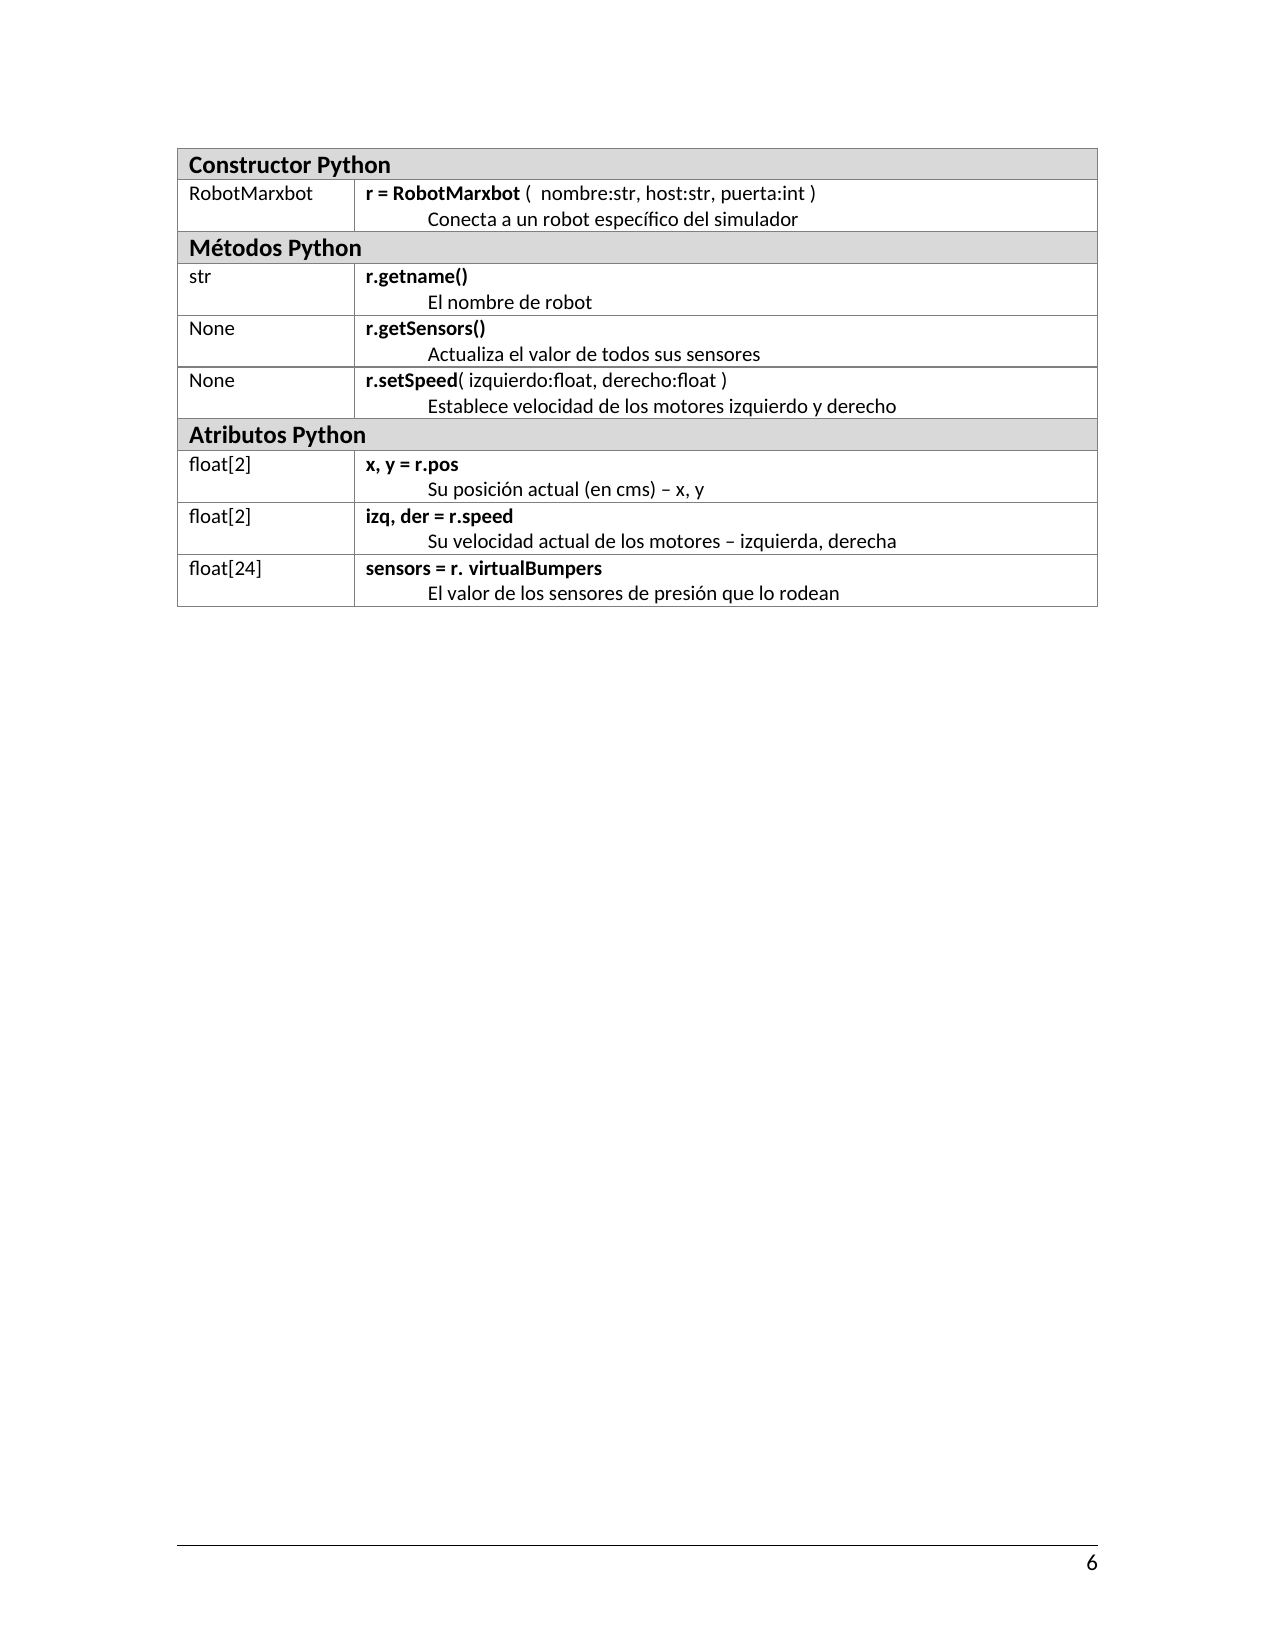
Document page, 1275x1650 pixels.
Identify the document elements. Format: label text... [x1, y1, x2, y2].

table_cell x, y = r.pos Su posición actual (en cms) – x, y [355, 451, 1097, 502]
table_cell float[2] [178, 451, 354, 502]
table_cell float[24] [178, 555, 354, 606]
table_cell r = RobotMarxbot ( nombre:str, host:str, puerta:int ) Conecta a un robot específico del simulador [355, 180, 1097, 231]
table_cell RobotMarxbot [178, 180, 354, 231]
table_header Constructor Python [178, 149, 1097, 179]
table_cell Atributos Python [178, 419, 1097, 450]
table_cell r.setSpeed( izquierdo:float, derecho:float ) Establece velocidad de los motores izquierdo y derecho [355, 368, 1097, 418]
table_cell None [178, 316, 354, 366]
table_cell Métodos Python [178, 232, 1097, 263]
table_cell r.getname() El nombre de robot [355, 264, 1097, 314]
table_cell float[2] [178, 503, 354, 554]
table_cell izq, der = r.speed Su velocidad actual de los motores – izquierda, derecha [355, 503, 1097, 554]
table_cell sensors = r. virtualBumpers El valor de los sensores de presión que lo rodean [355, 555, 1097, 606]
table_cell None [178, 368, 354, 418]
table_cell r.getSensors() Actualiza el valor de todos sus sensores [355, 316, 1097, 366]
table_cell str [178, 264, 354, 314]
